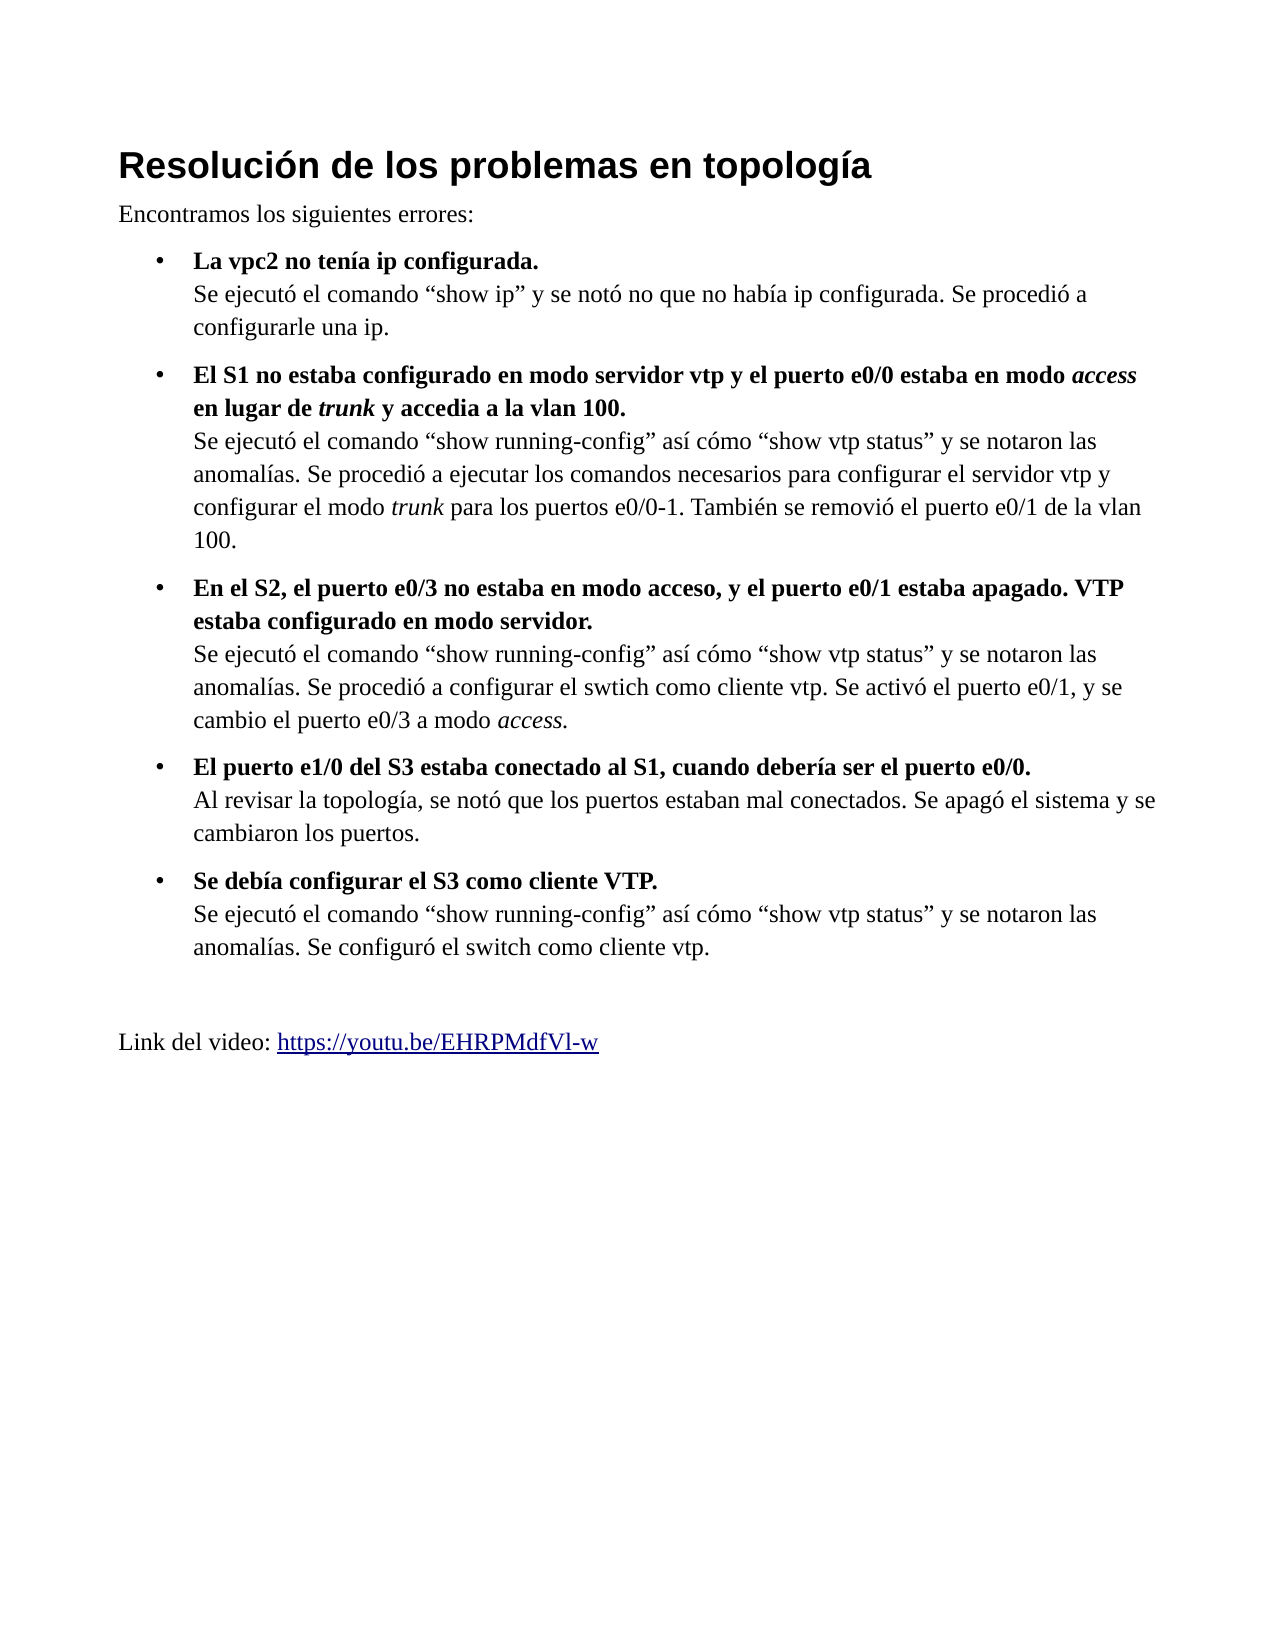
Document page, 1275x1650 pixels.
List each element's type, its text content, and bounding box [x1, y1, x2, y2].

list En el S2, el puerto e0/3 no estaba en modo acceso, y el puerto e0/1 estaba apagado. VTP estaba configurado en modo servidor. Se ejecutó el comando “show running-config” así cómo “show vtp status” y se notaron las anomalías. Se procedió a configurar el swtich como cliente vtp. Se activó el puerto e0/1, y se cambio el puerto e0/3 a modo access. [156, 573, 1157, 733]
list El puerto e1/0 del S3 estaba conectado al S1, cuando debería ser el puerto e0/0. Al revisar la topología, se notó que los puertos estaban mal conectados. Se apagó el sistema y se cambiaron los puertos. [156, 752, 1157, 847]
text Link del video: https://youtu.be/EHRPMdfVl-w [118, 1027, 1157, 1056]
text Encontramos los siguientes errores: [118, 199, 1157, 227]
subtitle Resolución de los problemas en topología [118, 143, 1157, 186]
list El S1 no estaba configurado en modo servidor vtp y el puerto e0/0 estaba en modo access en lugar de trunk y accedia a la vlan 100. Se ejecutó el comando “show running-config” así cómo “show vtp status” y se notaron las anomalías. Se procedió a ejecutar los comandos necesarios para configurar el servidor vtp y configurar el modo trunk para los puertos e0/0-1. También se removió el puerto e0/1 de la vlan 100. [156, 360, 1157, 554]
list La vpc2 no tenía ip configurada. Se ejecutó el comando “show ip” y se notó no que no había ip configurada. Se procedió a configurarle una ip. [156, 246, 1157, 341]
list Se debía configurar el S3 como cliente VTP. Se ejecutó el comando “show running-config” así cómo “show vtp status” y se notaron las anomalías. Se configuró el switch como cliente vtp. [156, 866, 1157, 961]
